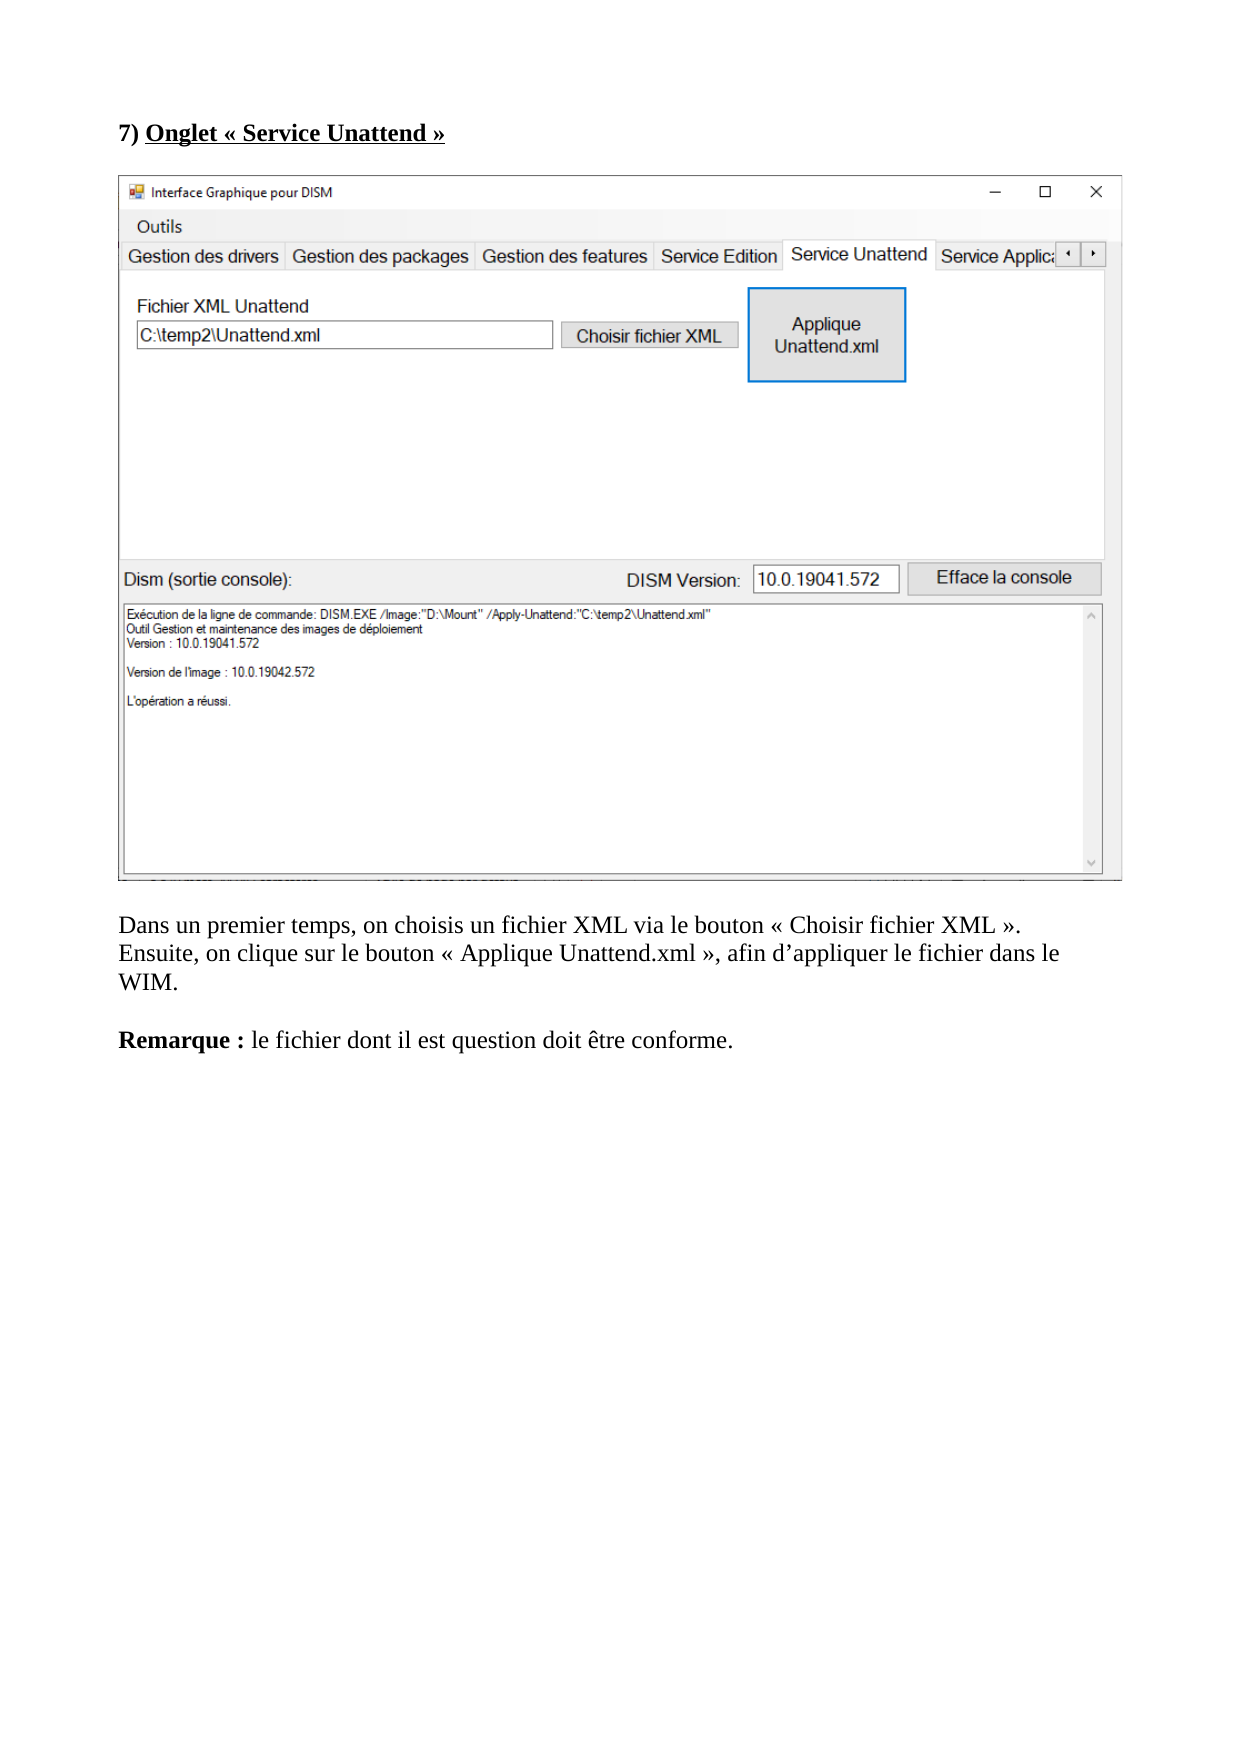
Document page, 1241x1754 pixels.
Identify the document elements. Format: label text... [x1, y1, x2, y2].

text 7) Onglet « Service Unattend » [118, 118, 1122, 147]
text Dans un premier temps, on choisis un fichier XML via le bouton « Choisir fichier XML ». [118, 910, 1122, 938]
text Ensuite, on clique sur le bouton « Applique Unattend.xml », afin d’appliquer le fichier dans le WIM. [118, 938, 1122, 996]
picture [118, 175, 1123, 881]
text Remarque : le fichier dont il est question doit être conforme. [118, 1025, 1122, 1053]
